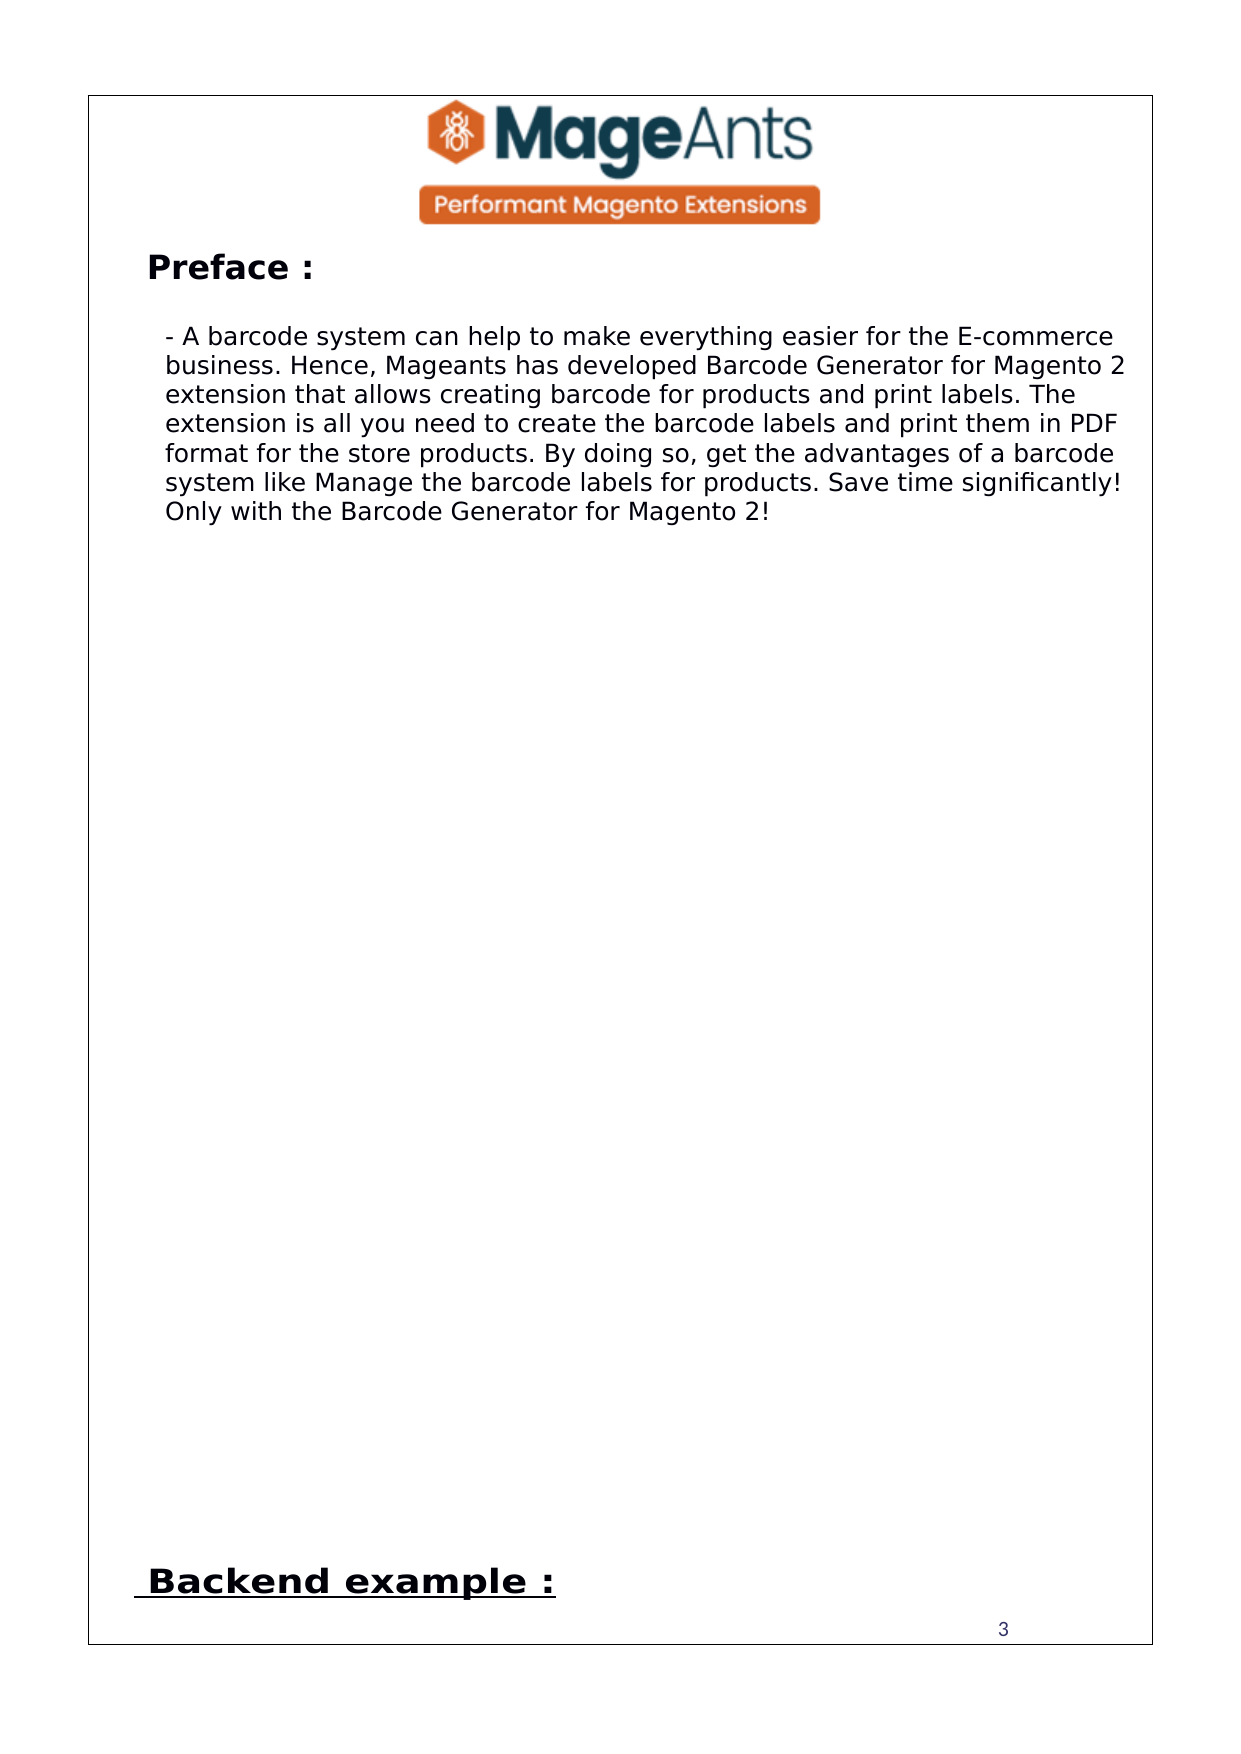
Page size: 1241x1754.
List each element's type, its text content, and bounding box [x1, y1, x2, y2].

picture [415, 97, 825, 226]
text - A barcode system can help to make everything easier for the E-commerce business. Hence, Mageants has developed Barcode Generator for Magento 2 extension that allows creating barcode for products and print labels. The extension is all you need to create the barcode labels and print them in PDF format for the store products. By doing so, get the advantages of a barcode system like Manage the barcode labels for products. Save time significantly! Only with the Barcode Generator for Magento 2! [165, 322, 1144, 526]
text [1153, 248, 1179, 287]
text Backend example : [134, 1563, 1150, 1601]
text Preface : [90, 248, 1152, 287]
